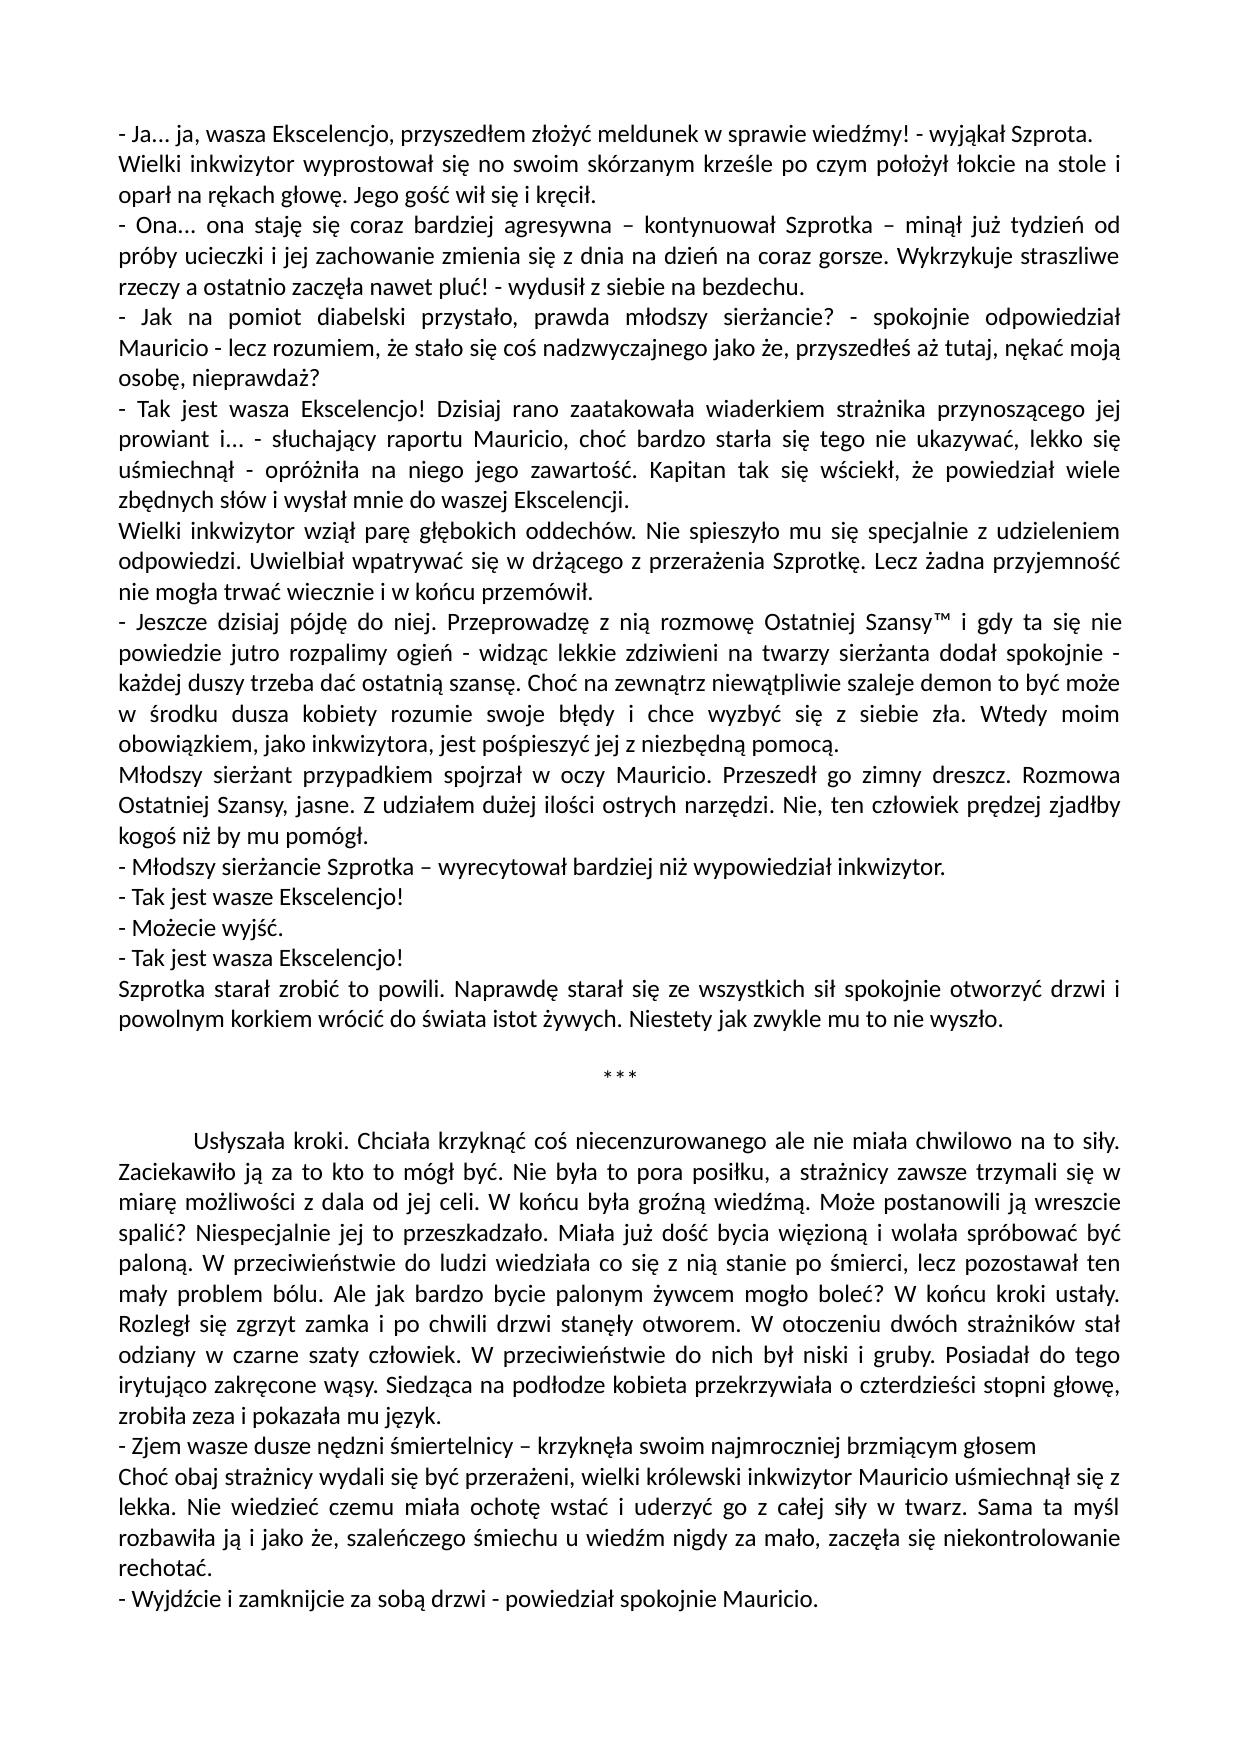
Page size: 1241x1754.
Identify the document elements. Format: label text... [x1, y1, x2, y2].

text - Ona... ona staję się coraz bardziej agresywna – kontynuował Szprotka – minął już tydzień od próby ucieczki i jej zachowanie zmienia się z dnia na dzień na coraz gorsze. Wykrzykuje straszliwe rzeczy a ostatnio zaczęła nawet pluć! - wydusił z siebie na bezdechu. [118, 210, 1122, 301]
text - Jak na pomiot diabelski przystało, prawda młodszy sierżancie? - spokojnie odpowiedział Mauricio - lecz rozumiem, że stało się coś nadzwyczajnego jako że, przyszedłeś aż tutaj, nękać moją osobę, nieprawdaż? [118, 301, 1122, 393]
text Szprotka starał zrobić to powili. Naprawdę starał się ze wszystkich sił spokojnie otworzyć drzwi i powolnym korkiem wrócić do świata istot żywych. Niestety jak zwykle mu to nie wyszło. [118, 973, 1122, 1034]
text - Jeszcze dzisiaj pójdę do niej. Przeprowadzę z nią rozmowę Ostatniej Szansy™ i gdy ta się nie powiedzie jutro rozpalimy ogień - widząc lekkie zdziwieni na twarzy sierżanta dodał spokojnie - każdej duszy trzeba dać ostatnią szansę. Choć na zewnątrz niewątpliwie szaleje demon to być może w środku dusza kobiety rozumie swoje błędy i chce wyzbyć się z siebie zła. Wtedy moim obowiązkiem, jako inkwizytora, jest pośpieszyć jej z niezbędną pomocą. [118, 606, 1122, 759]
text - Wyjdźcie i zamknijcie za sobą drzwi - powiedział spokojnie Mauricio. [118, 1583, 1122, 1614]
text - Ja... ja, wasza Ekscelencjo, przyszedłem złożyć meldunek w sprawie wiedźmy! - wyjąkał Szprota. [118, 118, 1122, 149]
text - Możecie wyjść. [118, 912, 1122, 942]
text Wielki inkwizytor wziął parę głębokich oddechów. Nie spieszyło mu się specjalnie z udzieleniem odpowiedzi. Uwielbiał wpatrywać się w drżącego z przerażenia Szprotkę. Lecz żadna przyjemność nie mogła trwać wiecznie i w końcu przemówił. [118, 515, 1122, 606]
text - Tak jest wasza Ekscelencjo! Dzisiaj rano zaatakowała wiaderkiem strażnika przynoszącego jej prowiant i... - słuchający raportu Mauricio, choć bardzo starła się tego nie ukazywać, lekko się uśmiechnął - opróżniła na niego jego zawartość. Kapitan tak się wściekł, że powiedział wiele zbędnych słów i wysłał mnie do waszej Ekscelencji. [118, 393, 1122, 515]
text Usłyszała kroki. Chciała krzyknąć coś niecenzurowanego ale nie miała chwilowo na to siły. Zaciekawiło ją za to kto to mógł być. Nie była to pora posiłku, a strażnicy zawsze trzymali się w miarę możliwości z dala od jej celi. W końcu była groźną wiedźmą. Może postanowili ją wreszcie spalić? Niespecjalnie jej to przeszkadzało. Miała już dość bycia więzioną i wolała spróbować być paloną. W przeciwieństwie do ludzi wiedziała co się z nią stanie po śmierci, lecz pozostawał ten mały problem bólu. Ale jak bardzo bycie palonym żywcem mogło boleć? W końcu kroki ustały. Rozległ się zgrzyt zamka i po chwili drzwi stanęły otworem. W otoczeniu dwóch strażników stał odziany w czarne szaty człowiek. W przeciwieństwie do nich był niski i gruby. Posiadał do tego irytująco zakręcone wąsy. Siedząca na podłodze kobieta przekrzywiała o czterdzieści stopni głowę, zrobiła zeza i pokazała mu język. [118, 1125, 1122, 1431]
text Młodszy sierżant przypadkiem spojrzał w oczy Mauricio. Przeszedł go zimny dreszcz. Rozmowa Ostatniej Szansy, jasne. Z udziałem dużej ilości ostrych narzędzi. Nie, ten człowiek prędzej zjadłby kogoś niż by mu pomógł. [118, 759, 1122, 851]
text - Zjem wasze dusze nędzni śmiertelnicy – krzyknęła swoim najmroczniej brzmiącym głosem [118, 1431, 1122, 1461]
text - Młodszy sierżancie Szprotka – wyrecytował bardziej niż wypowiedział inkwizytor. [118, 851, 1122, 881]
text Choć obaj strażnicy wydali się być przerażeni, wielki królewski inkwizytor Mauricio uśmiechnął się z lekka. Nie wiedzieć czemu miała ochotę wstać i uderzyć go z całej siły w twarz. Sama ta myśl rozbawiła ją i jako że, szaleńczego śmiechu u wiedźm nigdy za mało, zaczęła się niekontrolowanie rechotać. [118, 1461, 1122, 1583]
text Wielki inkwizytor wyprostował się no swoim skórzanym krześle po czym położył łokcie na stole i oparł na rękach głowę. Jego gość wił się i kręcił. [118, 149, 1122, 210]
text *** [118, 1064, 1122, 1095]
text - Tak jest wasza Ekscelencjo! [118, 942, 1122, 973]
text - Tak jest wasze Ekscelencjo! [118, 881, 1122, 912]
